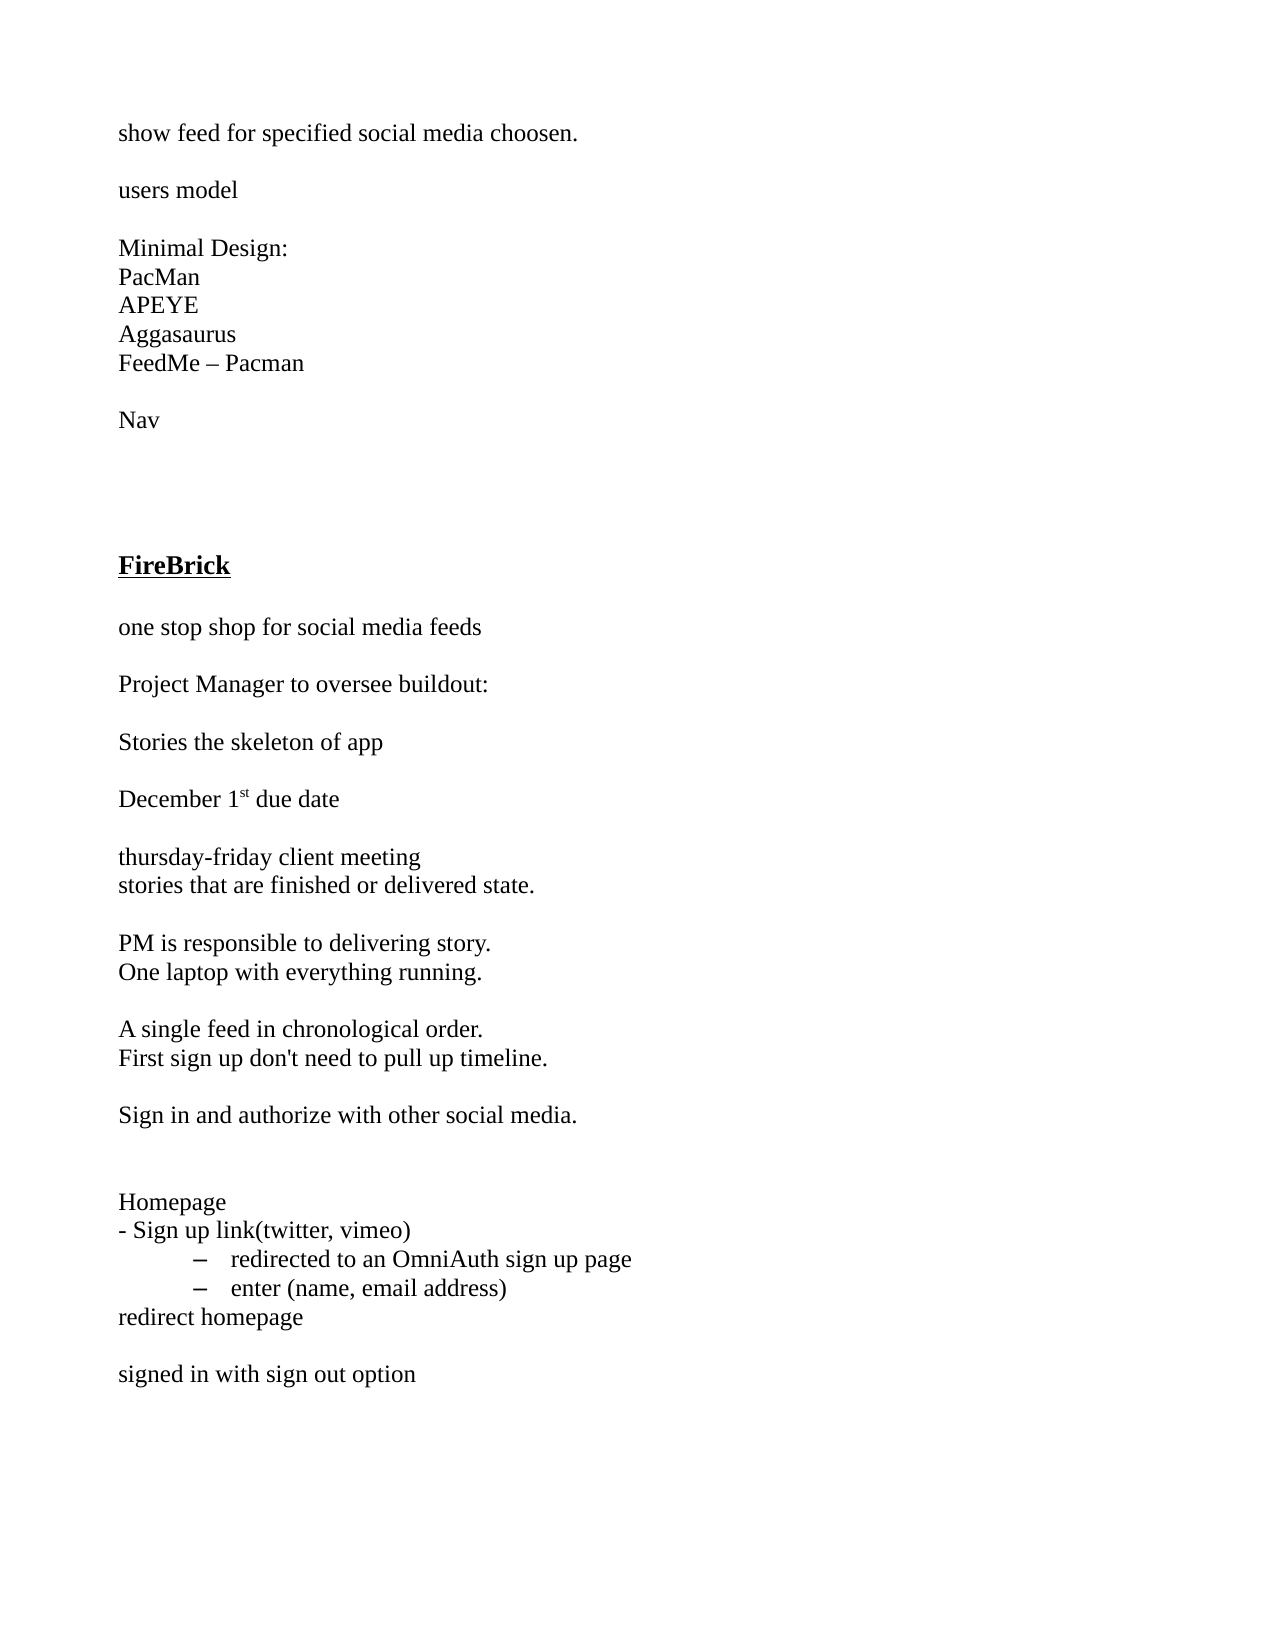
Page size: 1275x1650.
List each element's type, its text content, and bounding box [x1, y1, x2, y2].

text Project Manager to oversee buildout: [118, 669, 1157, 698]
text Stories the skeleton of app [118, 727, 1157, 755]
text A single feed in chronological order. [118, 1014, 1157, 1043]
text FireBrick [118, 549, 1157, 581]
list redirected to an OmniAuth sign up page [193, 1244, 1157, 1273]
text One laptop with everything running. [118, 957, 1157, 985]
text FeedMe – Pacman [118, 348, 1157, 377]
text PM is responsible to delivering story. [118, 928, 1157, 957]
text - Sign up link(twitter, vimeo) [118, 1215, 1157, 1244]
text December 1st due date [118, 784, 1157, 813]
text signed in with sign out option [118, 1359, 1157, 1388]
text users model [118, 176, 1157, 204]
text PacMan [118, 262, 1157, 291]
text one stop shop for social media feeds [118, 612, 1157, 640]
text show feed for specified social media choosen. [118, 118, 1157, 147]
list enter (name, email address) [193, 1273, 1157, 1302]
text redirect homepage [118, 1302, 1157, 1330]
text APEYE [118, 291, 1157, 319]
text stories that are finished or delivered state. [118, 870, 1157, 899]
text Aggasaurus [118, 319, 1157, 348]
text thursday-friday client meeting [118, 842, 1157, 870]
text Minimal Design: [118, 233, 1157, 262]
text Nav [118, 406, 1157, 434]
text Homepage [118, 1187, 1157, 1215]
text Sign in and authorize with other social media. [118, 1100, 1157, 1129]
text First sign up don't need to pull up timeline. [118, 1043, 1157, 1072]
